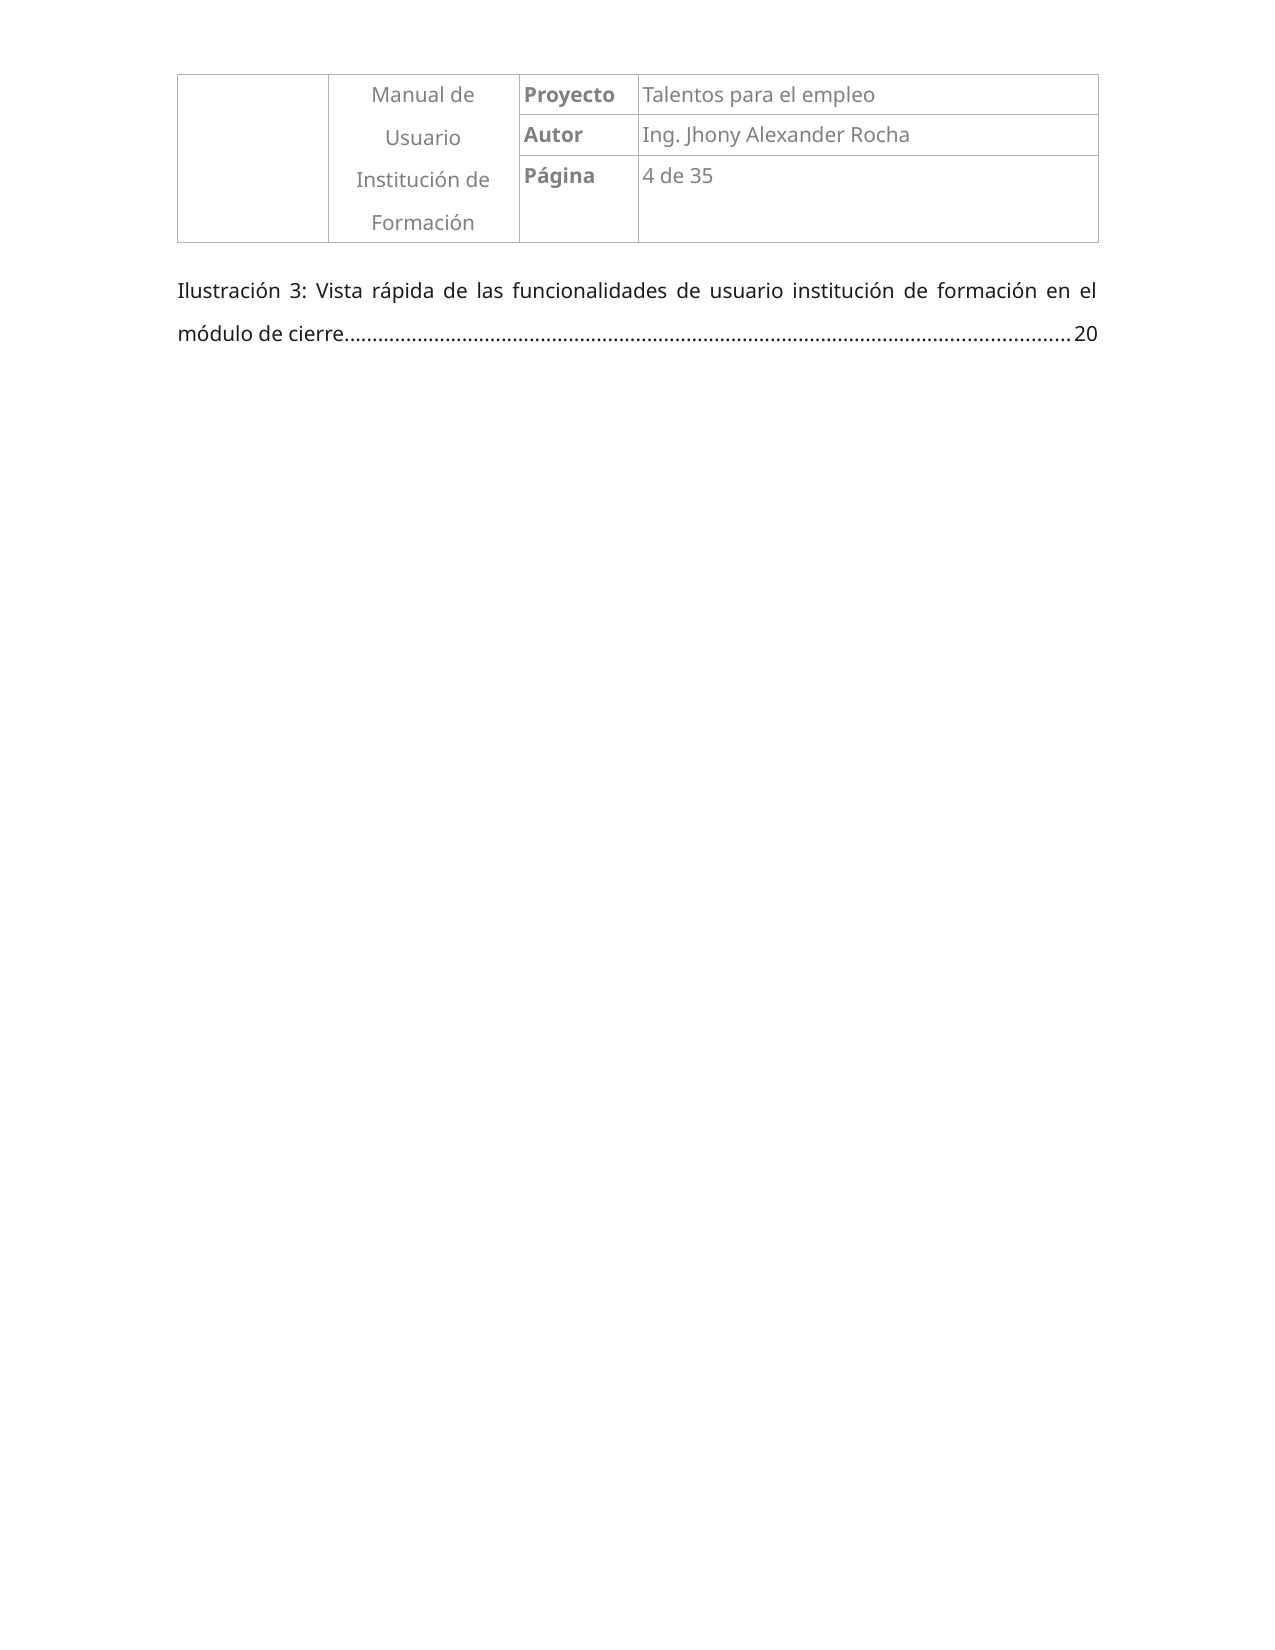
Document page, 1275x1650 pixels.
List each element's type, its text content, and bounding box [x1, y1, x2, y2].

text Ilustración 3: Vista rápida de las funcionalidades de usuario institución de formación en el módulo de cierre 20 [177, 277, 1098, 348]
